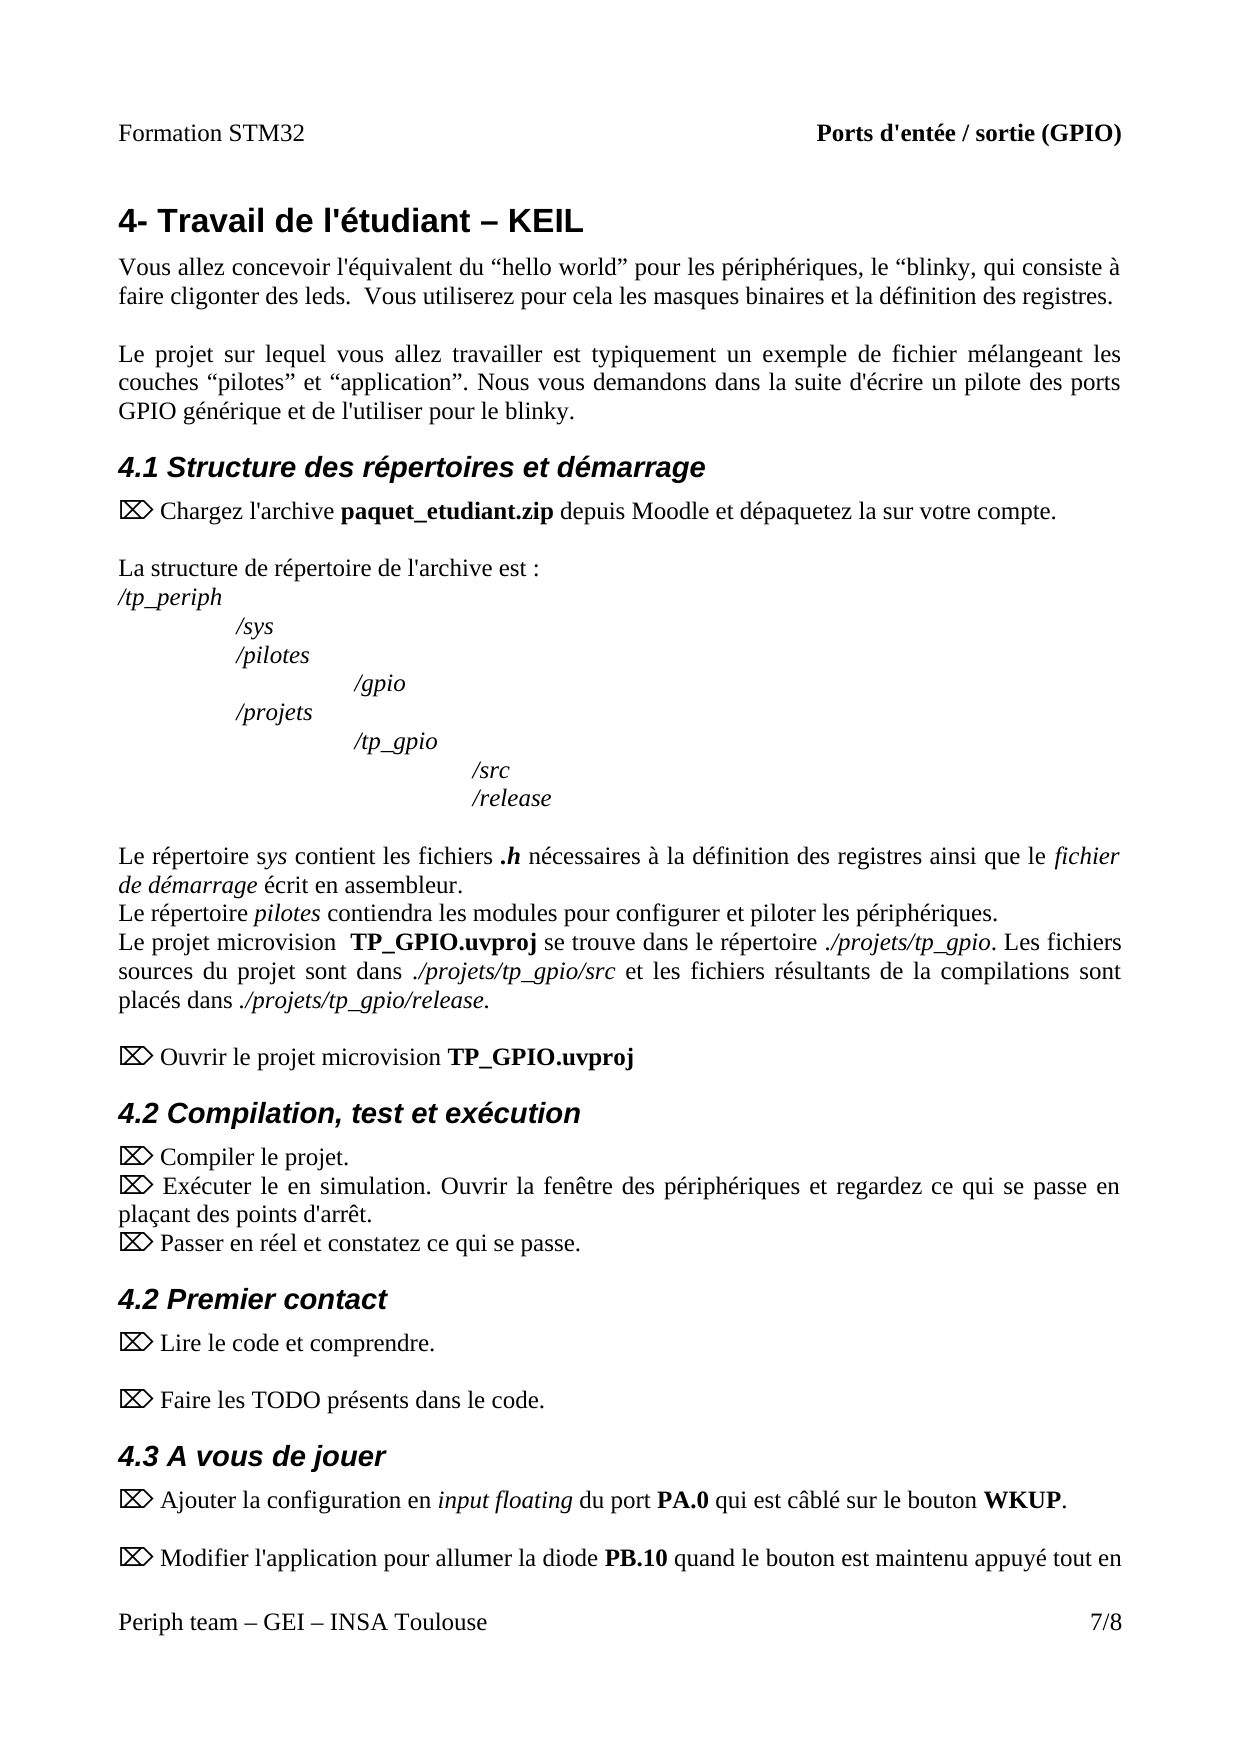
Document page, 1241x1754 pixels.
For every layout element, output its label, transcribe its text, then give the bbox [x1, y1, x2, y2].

text  Exécuter le en simulation. Ouvrir la fenêtre des périphériques et regardez ce qui se passe en plaçant des points d'arrêt. [118, 1171, 1122, 1228]
text /gpio [118, 668, 1122, 697]
subtitle 4.2 Premier contact [118, 1282, 1122, 1316]
text La structure de répertoire de l'archive est : [118, 553, 1122, 582]
text Le projet sur lequel vous allez travailler est typiquement un exemple de fichier mélangeant les couches “pilotes” et “application”. Nous vous demandons dans la suite d'écrire un pilote des ports GPIO générique et de l'utiliser pour le blinky. [118, 339, 1122, 425]
text /release [118, 783, 1122, 812]
subtitle 4- Travail de l'étudiant – KEIL [118, 201, 1122, 240]
text Vous allez concevoir l'équivalent du “hello world” pour les périphériques, le “blinky, qui consiste à faire cligonter des leds. Vous utiliserez pour cela les masques binaires et la définition des registres. [118, 252, 1122, 310]
subtitle 4.1 Structure des répertoires et démarrage [118, 450, 1122, 483]
text  Compiler le projet. [118, 1142, 1122, 1171]
subtitle 4.3 A vous de jouer [118, 1439, 1122, 1473]
subtitle 4.2 Compilation, test et exécution [118, 1096, 1122, 1129]
text /pilotes [118, 640, 1122, 668]
text  Passer en réel et constatez ce qui se passe. [118, 1228, 1122, 1257]
text  Lire le code et comprendre. [118, 1328, 1122, 1357]
text  Ajouter la configuration en input floating du port PA.0 qui est câblé sur le bouton WKUP. [118, 1485, 1122, 1514]
text /tp_gpio [118, 726, 1122, 755]
text /tp_periph [118, 582, 1122, 611]
text  Ouvrir le projet microvision TP_GPIO.uvproj [118, 1042, 1122, 1071]
text /src [118, 755, 1122, 783]
text  Faire les TODO présents dans le code. [118, 1386, 1122, 1414]
text Le projet microvision TP_GPIO.uvproj se trouve dans le répertoire ./projets/tp_gpio. Les fichiers sources du projet sont dans ./projets/tp_gpio/src et les fichiers résultants de la compilations sont placés dans ./projets/tp_gpio/release. [118, 927, 1122, 1013]
text /projets [118, 697, 1122, 726]
text Le répertoire pilotes contiendra les modules pour configurer et piloter les périphériques. [118, 898, 1122, 927]
text /sys [118, 611, 1122, 640]
text  Modifier l'application pour allumer la diode PB.10 quand le bouton est maintenu appuyé tout en [118, 1543, 1122, 1572]
text  Chargez l'archive paquet_etudiant.zip depuis Moodle et dépaquetez la sur votre compte. [118, 496, 1122, 525]
text Le répertoire sys contient les fichiers .h nécessaires à la définition des registres ainsi que le fichier de démarrage écrit en assembleur. [118, 841, 1122, 898]
